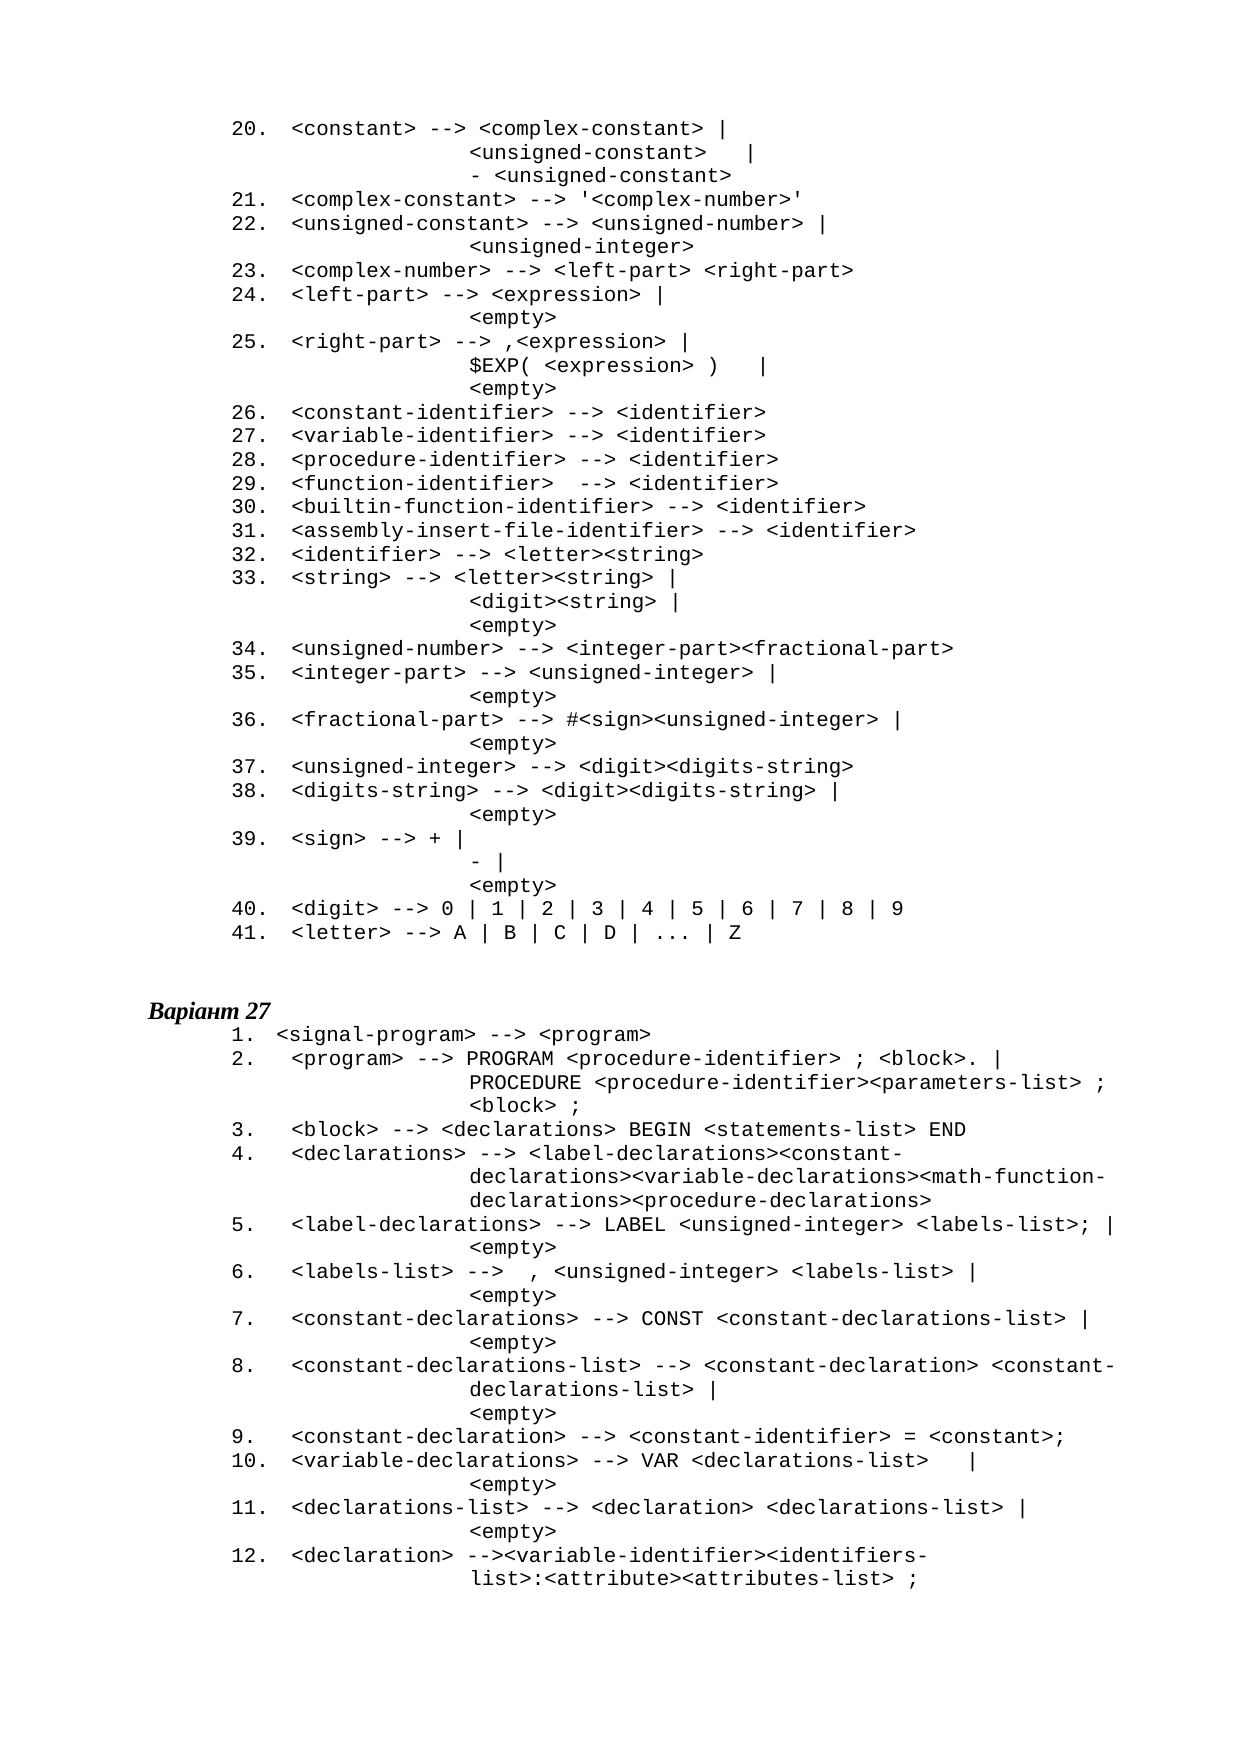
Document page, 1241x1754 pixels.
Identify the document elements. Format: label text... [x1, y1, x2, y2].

list <unsigned-integer> --> <digit><digits-string> [231, 757, 1162, 780]
list <unsigned-constant> --> <unsigned-number> | <unsigned-integer> [231, 213, 1162, 260]
list <constant-identifier> --> <identifier> [231, 402, 1162, 426]
list <unsigned-number> --> <integer-part><fractional-part> [231, 638, 1162, 662]
list <complex-number> --> <left-part> <right-part> [231, 260, 1162, 284]
list <integer-part> --> <unsigned-integer> | <empty> [231, 662, 1162, 709]
list <sign> --> + | - | <empty> [231, 827, 1162, 898]
list <program> --> PROGRAM <procedure-identifier> ; <block>. | PROCEDURE <procedure-identifier><parameters-list> ; <block> ; [231, 1048, 1162, 1119]
list <constant-declarations> --> CONST <constant-declarations-list> | <empty> [231, 1308, 1162, 1356]
list <digit> --> 0 | 1 | 2 | 3 | 4 | 5 | 6 | 7 | 8 | 9 [231, 898, 1162, 922]
list <function-identifier> --> <identifier> [231, 473, 1162, 496]
list <constant> --> <complex-constant> | <unsigned-constant> | - <unsigned-constant> [231, 118, 1162, 189]
list <declaration> --><variable-identifier><identifiers-list>:<attribute><attributes-list> ; [231, 1545, 1162, 1592]
list <variable-declarations> --> VAR <declarations-list> | <empty> [231, 1450, 1162, 1497]
list <label-declarations> --> LABEL <unsigned-integer> <labels-list>; | <empty> [231, 1214, 1162, 1261]
list <block> --> <declarations> BEGIN <statements-list> END [231, 1119, 1162, 1143]
list <procedure-identifier> --> <identifier> [231, 449, 1162, 473]
list <assembly-insert-file-identifier> --> <identifier> [231, 520, 1162, 544]
list <declarations> --> <label-declarations><constant-declarations><variable-declarations><math-function-declarations><procedure-declarations> [231, 1143, 1162, 1214]
list <labels-list> --> , <unsigned-integer> <labels-list> | <empty> [231, 1261, 1162, 1308]
list <string> --> <letter><string> | <digit><string> | <empty> [231, 567, 1162, 638]
list <builtin-function-identifier> --> <identifier> [231, 496, 1162, 520]
list <right-part> --> ,<expression> | $EXP( <expression> ) | <empty> [231, 331, 1162, 402]
list <constant-declaration> --> <constant-identifier> = <constant>; [231, 1426, 1162, 1450]
list <constant-declarations-list> --> <constant-declaration> <constant-declarations-list> | <empty> [231, 1356, 1162, 1426]
list <signal-program> --> <program> [231, 1024, 1162, 1048]
list <complex-constant> --> '<complex-number>' [231, 189, 1162, 213]
list <letter> --> A | B | C | D | ... | Z [231, 922, 1162, 946]
text Варіант 27 [148, 996, 1162, 1024]
list <digits-string> --> <digit><digits-string> | <empty> [231, 780, 1162, 827]
list <left-part> --> <expression> | <empty> [231, 284, 1162, 331]
list <identifier> --> <letter><string> [231, 544, 1162, 567]
list <fractional-part> --> #<sign><unsigned-integer> | <empty> [231, 709, 1162, 757]
list <declarations-list> --> <declaration> <declarations-list> | <empty> [231, 1497, 1162, 1545]
list <variable-identifier> --> <identifier> [231, 426, 1162, 449]
